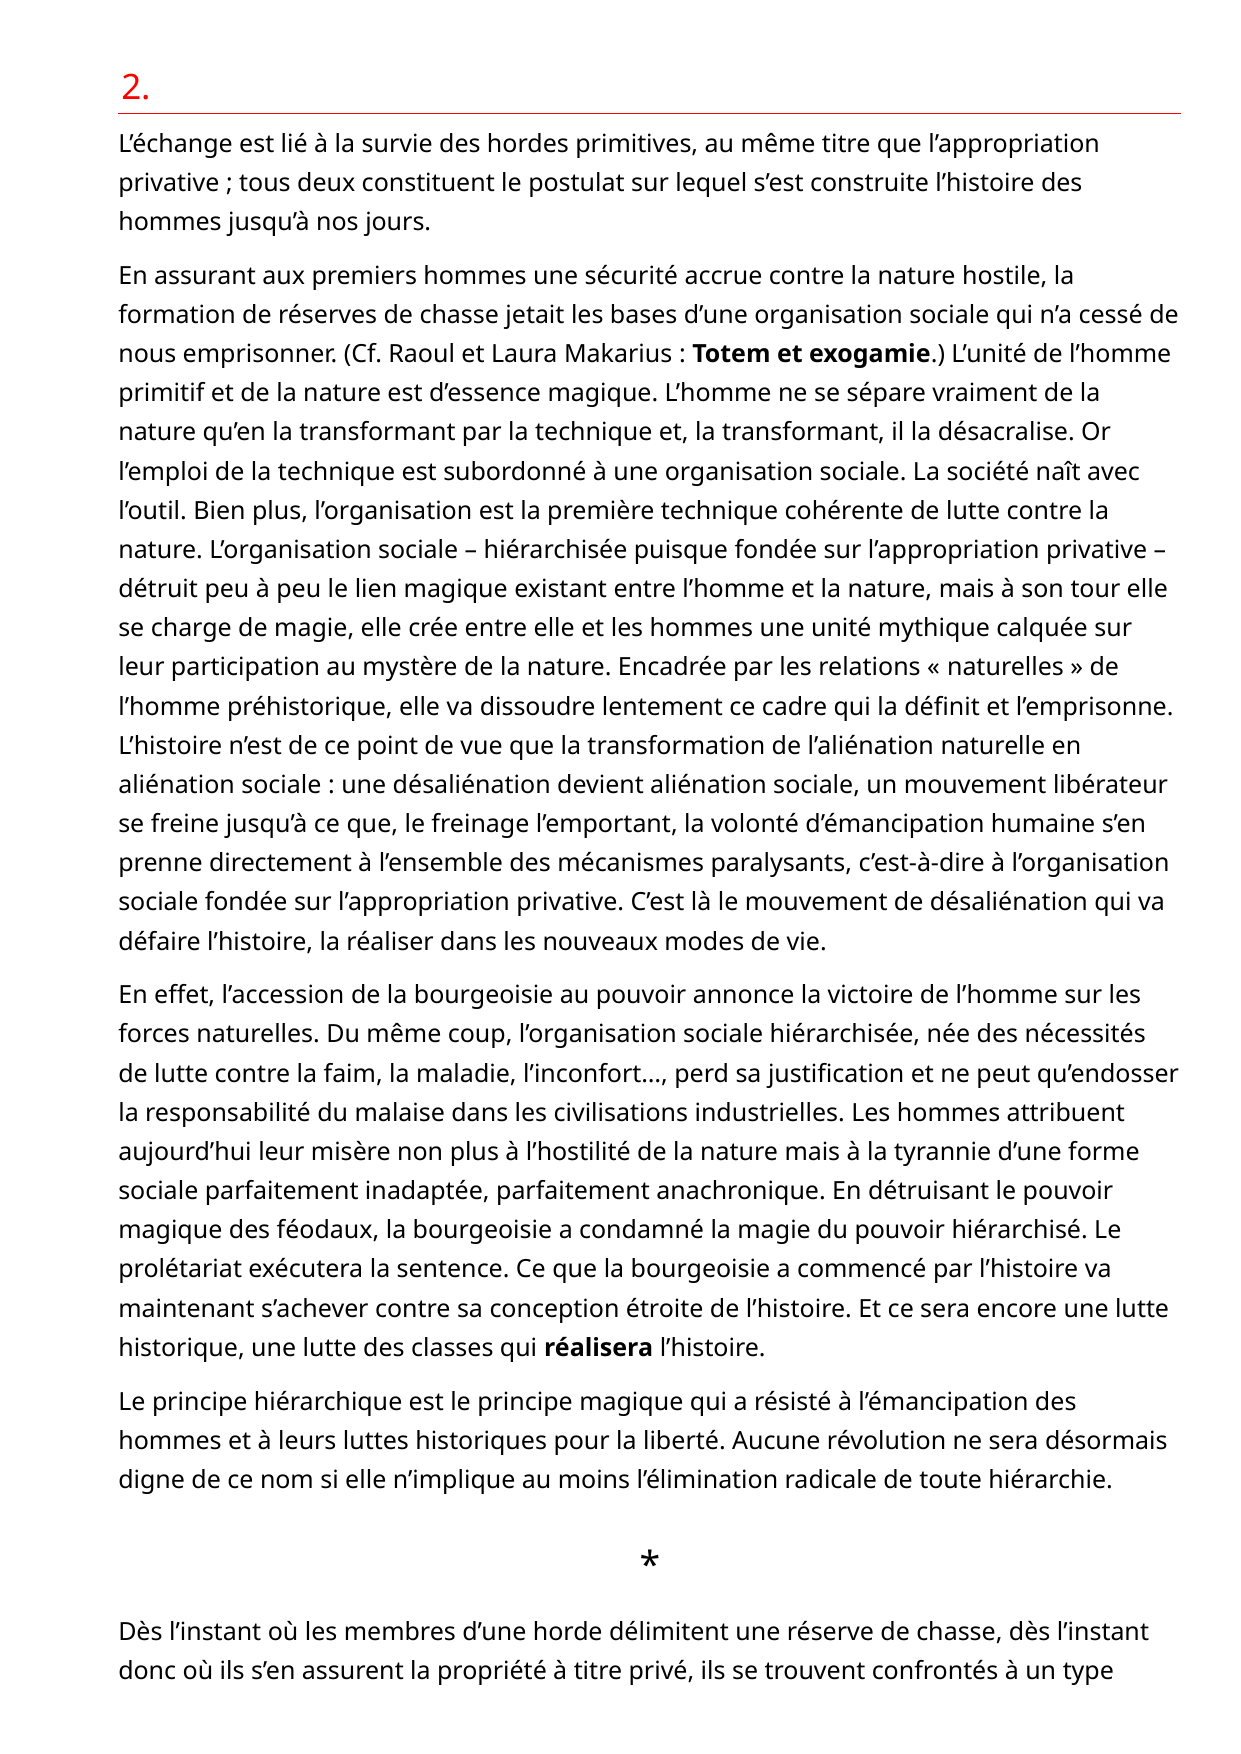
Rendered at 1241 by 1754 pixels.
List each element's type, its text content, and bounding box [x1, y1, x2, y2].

text L’échange est lié à la survie des hordes primitives, au même titre que l’appropriation privative ; tous deux constituent le postulat sur lequel s’est construite l’histoire des hommes jusqu’à nos jours. [118, 125, 1181, 238]
subtitle 2. [118, 59, 1181, 113]
text En effet, l’accession de la bourgeoisie au pouvoir annonce la victoire de l’homme sur les forces naturelles. Du même coup, l’organisation sociale hiérarchisée, née des nécessités de lutte contre la faim, la maladie, l’inconfort…, perd sa justification et ne peut qu’endosser la responsabilité du malaise dans les civilisations industrielles. Les hommes attribuent aujourd’hui leur misère non plus à l’hostilité de la nature mais à la tyrannie d’une forme sociale parfaitement inadaptée, parfaitement anachronique. En détruisant le pouvoir magique des féodaux, la bourgeoisie a condamné la magie du pouvoir hiérarchisé. Le prolétariat exécutera la sentence. Ce que la bourgeoisie a commencé par l’histoire va maintenant s’achever contre sa conception étroite de l’histoire. Et ce sera encore une lutte historique, une lutte des classes qui réalisera l’histoire. [118, 977, 1181, 1363]
text En assurant aux premiers hommes une sécurité accrue contre la nature hostile, la formation de réserves de chasse jetait les bases d’une organisation sociale qui n’a cessé de nous emprisonner. (Cf. Raoul et Laura Makarius : Totem et exogamie.) L’unité de l’homme primitif et de la nature est d’essence magique. L’homme ne se sépare vraiment de la nature qu’en la transformant par la technique et, la transformant, il la désacralise. Or l’emploi de la technique est subordonné à une organisation sociale. La société naît avec l’outil. Bien plus, l’organisation est la première technique cohérente de lutte contre la nature. L’organisation sociale – hiérarchisée puisque fondée sur l’appropriation privative – détruit peu à peu le lien magique existant entre l’homme et la nature, mais à son tour elle se charge de magie, elle crée entre elle et les hommes une unité mythique calquée sur leur participation au mystère de la nature. Encadrée par les relations « naturelles » de l’homme préhistorique, elle va dissoudre lentement ce cadre qui la définit et l’emprisonne. L’histoire n’est de ce point de vue que la transformation de l’aliénation naturelle en aliénation sociale : une désaliénation devient aliénation sociale, un mouvement libérateur se freine jusqu’à ce que, le freinage l’emportant, la volonté d’émancipation humaine s’en prenne directement à l’ensemble des mécanismes paralysants, c’est-à-dire à l’organisation sociale fondée sur l’appropriation privative. C’est là le mouvement de désaliénation qui va défaire l’histoire, la réaliser dans les nouveaux modes de vie. [118, 257, 1181, 957]
text Dès l’instant où les membres d’une horde délimitent une réserve de chasse, dès l’instant donc où ils s’en assurent la propriété à titre privé, ils se trouvent confrontés à un type [118, 1613, 1181, 1687]
text Le principe hiérarchique est le principe magique qui a résisté à l’émancipation des hommes et à leurs luttes historiques pour la liberté. Aucune révolution ne sera désormais digne de ce nom si elle n’implique au moins l’élimination radicale de toute hiérarchie. [118, 1383, 1181, 1496]
text * [118, 1539, 1181, 1590]
